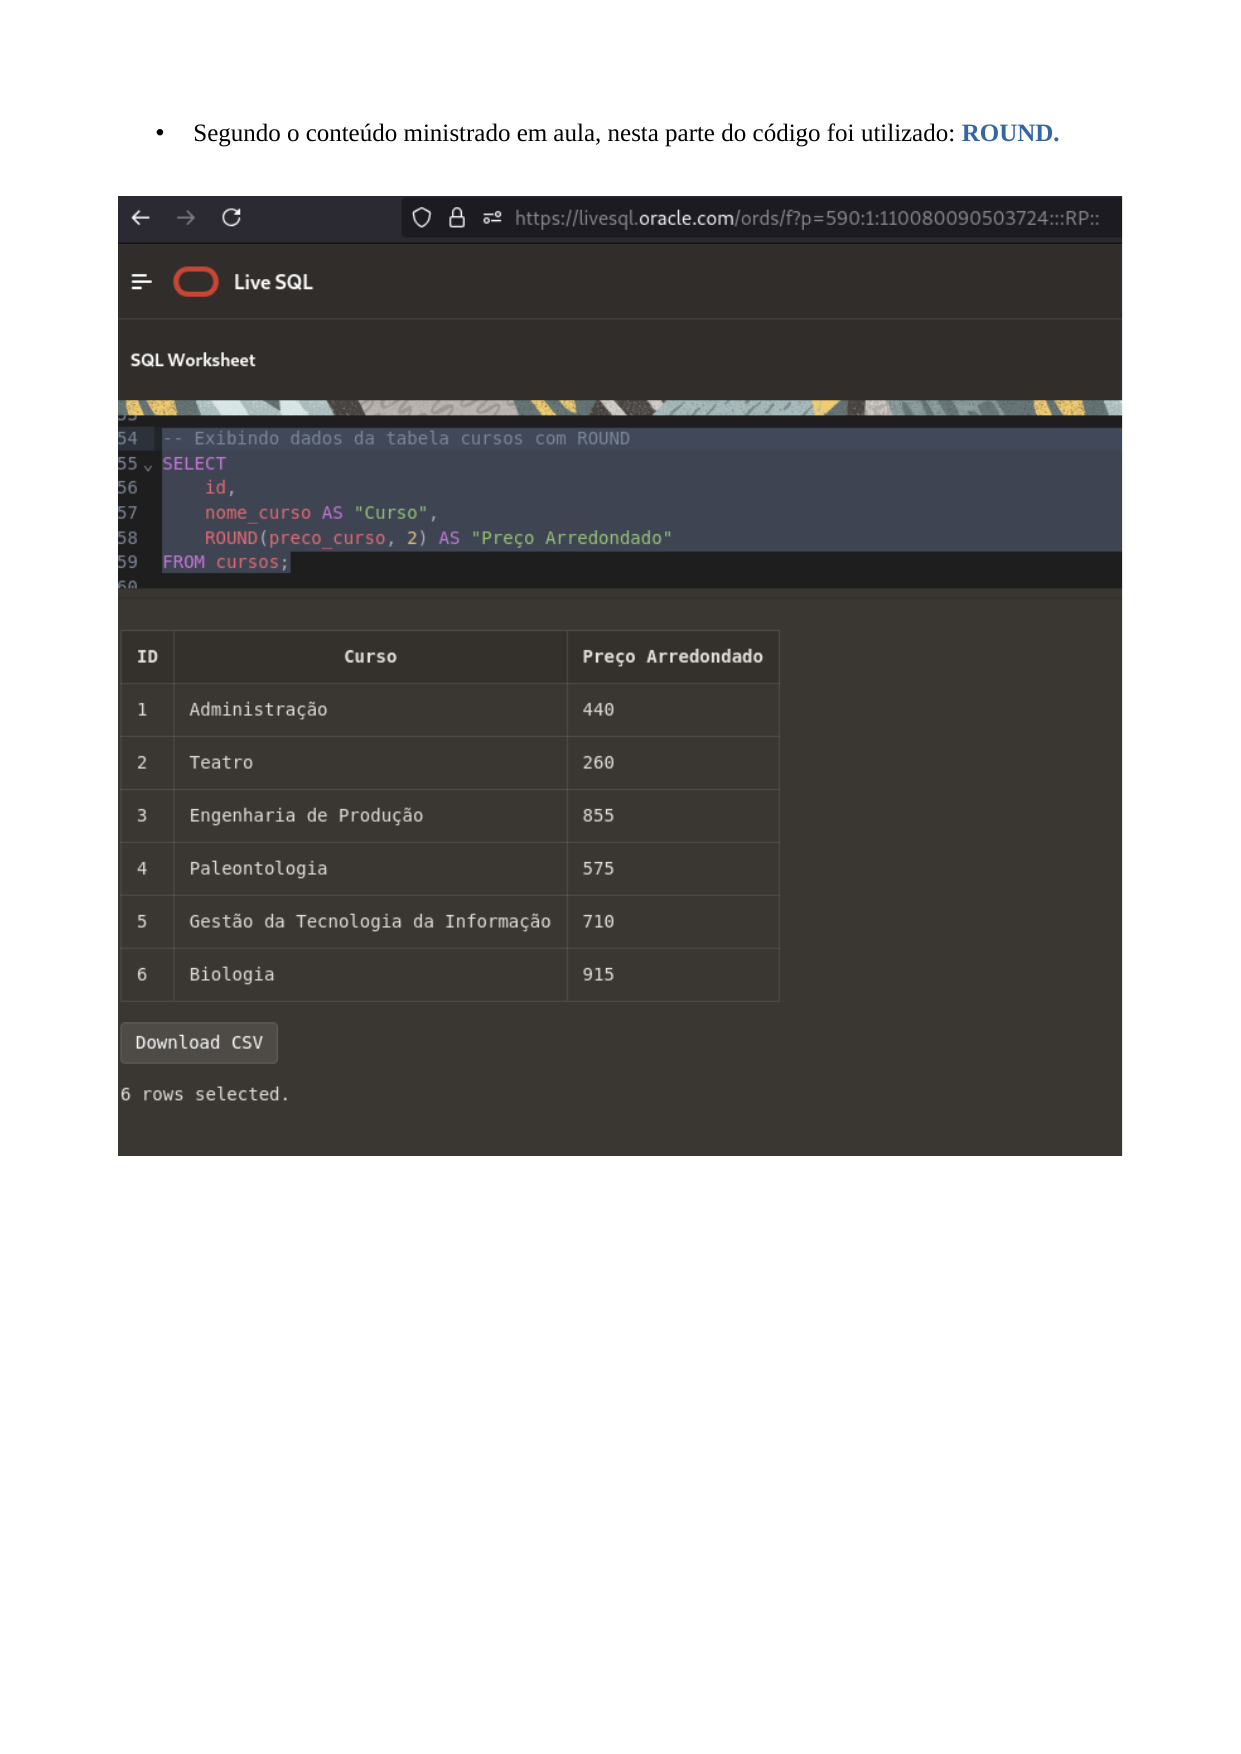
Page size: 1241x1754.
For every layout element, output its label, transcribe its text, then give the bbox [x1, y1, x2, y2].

picture [118, 196, 1123, 1156]
list Segundo o conteúdo ministrado em aula, nesta parte do código foi utilizado: ROUND. [156, 118, 1122, 147]
